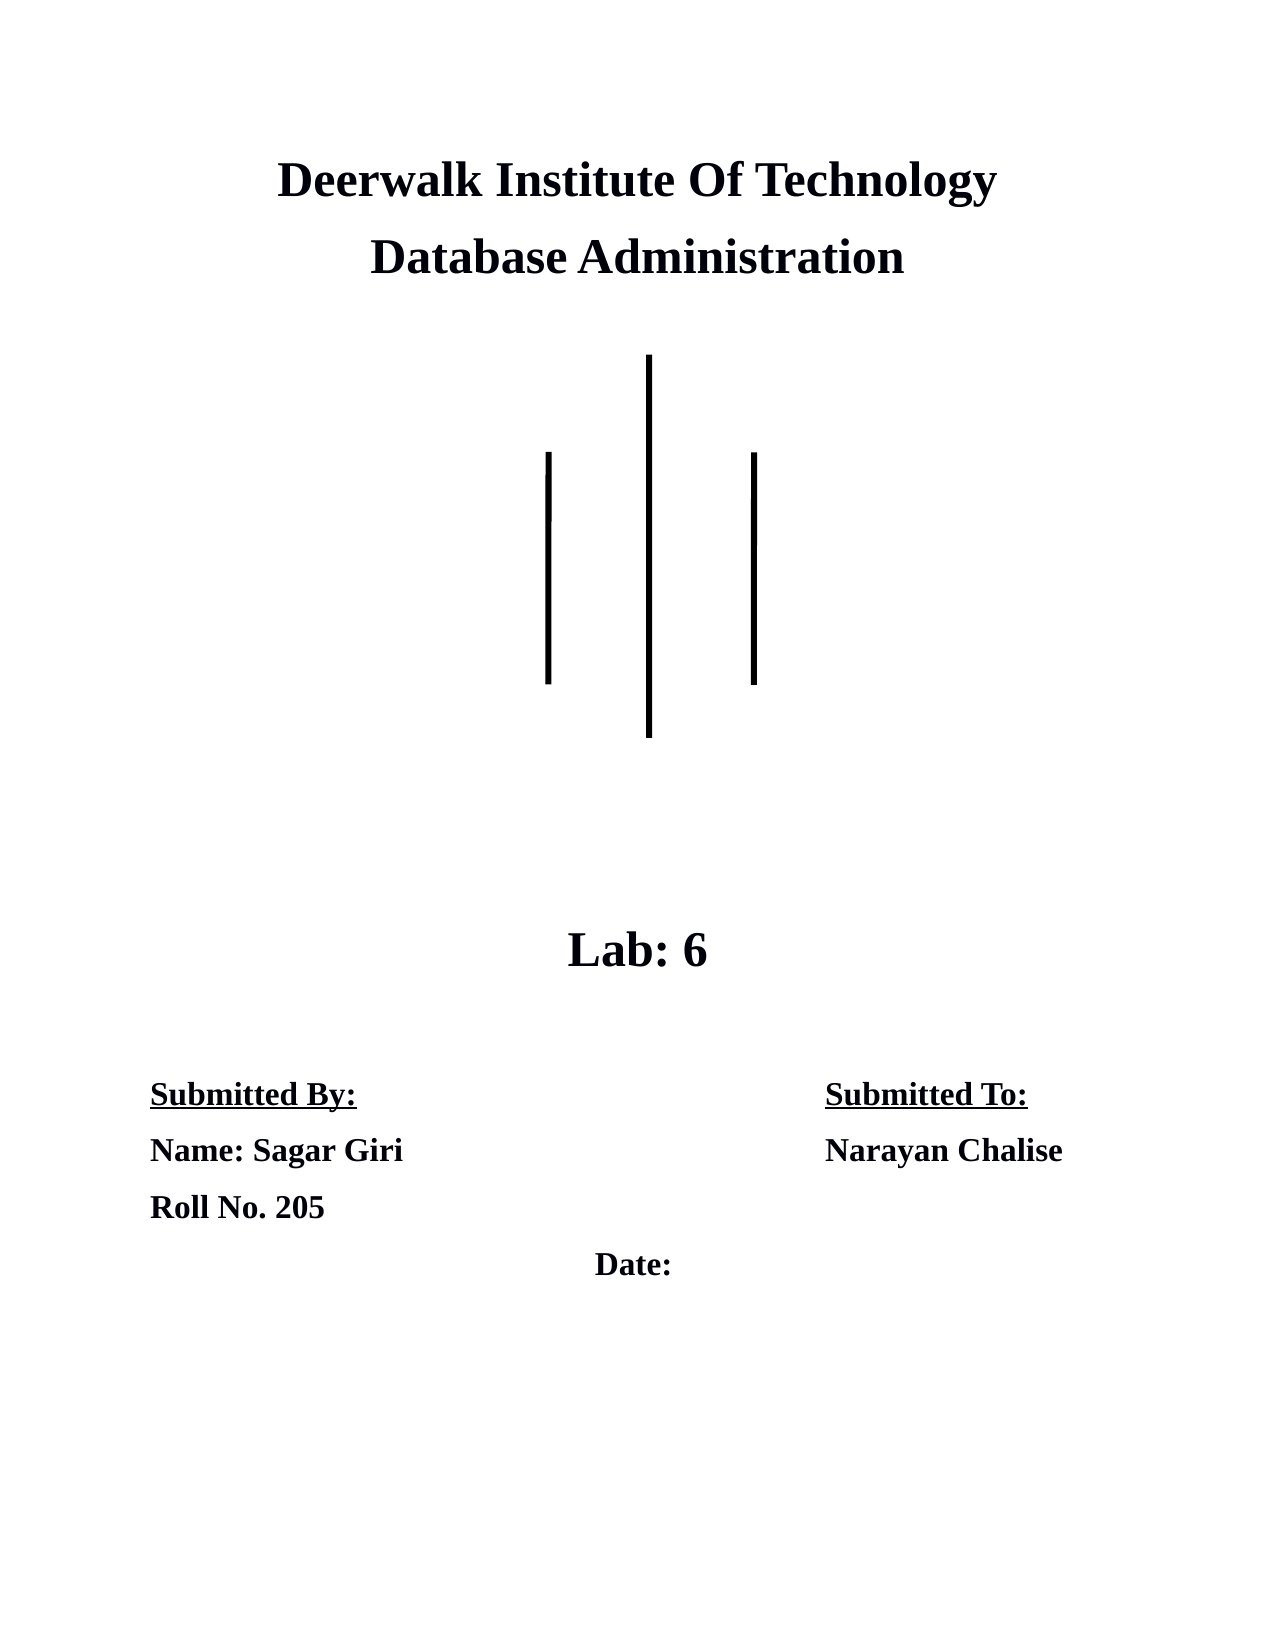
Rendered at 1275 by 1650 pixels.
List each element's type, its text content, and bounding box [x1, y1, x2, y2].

text Database Administration [150, 227, 1125, 284]
text Date: [150, 1244, 1125, 1283]
text Submitted By: Submitted To: [150, 1074, 1125, 1112]
text Name: Sagar Giri Narayan Chalise [150, 1131, 1125, 1169]
text Deerwalk Institute Of Technology [150, 150, 1125, 207]
text Roll No. 205 [150, 1187, 1125, 1226]
text Lab: 6 [150, 920, 1125, 977]
